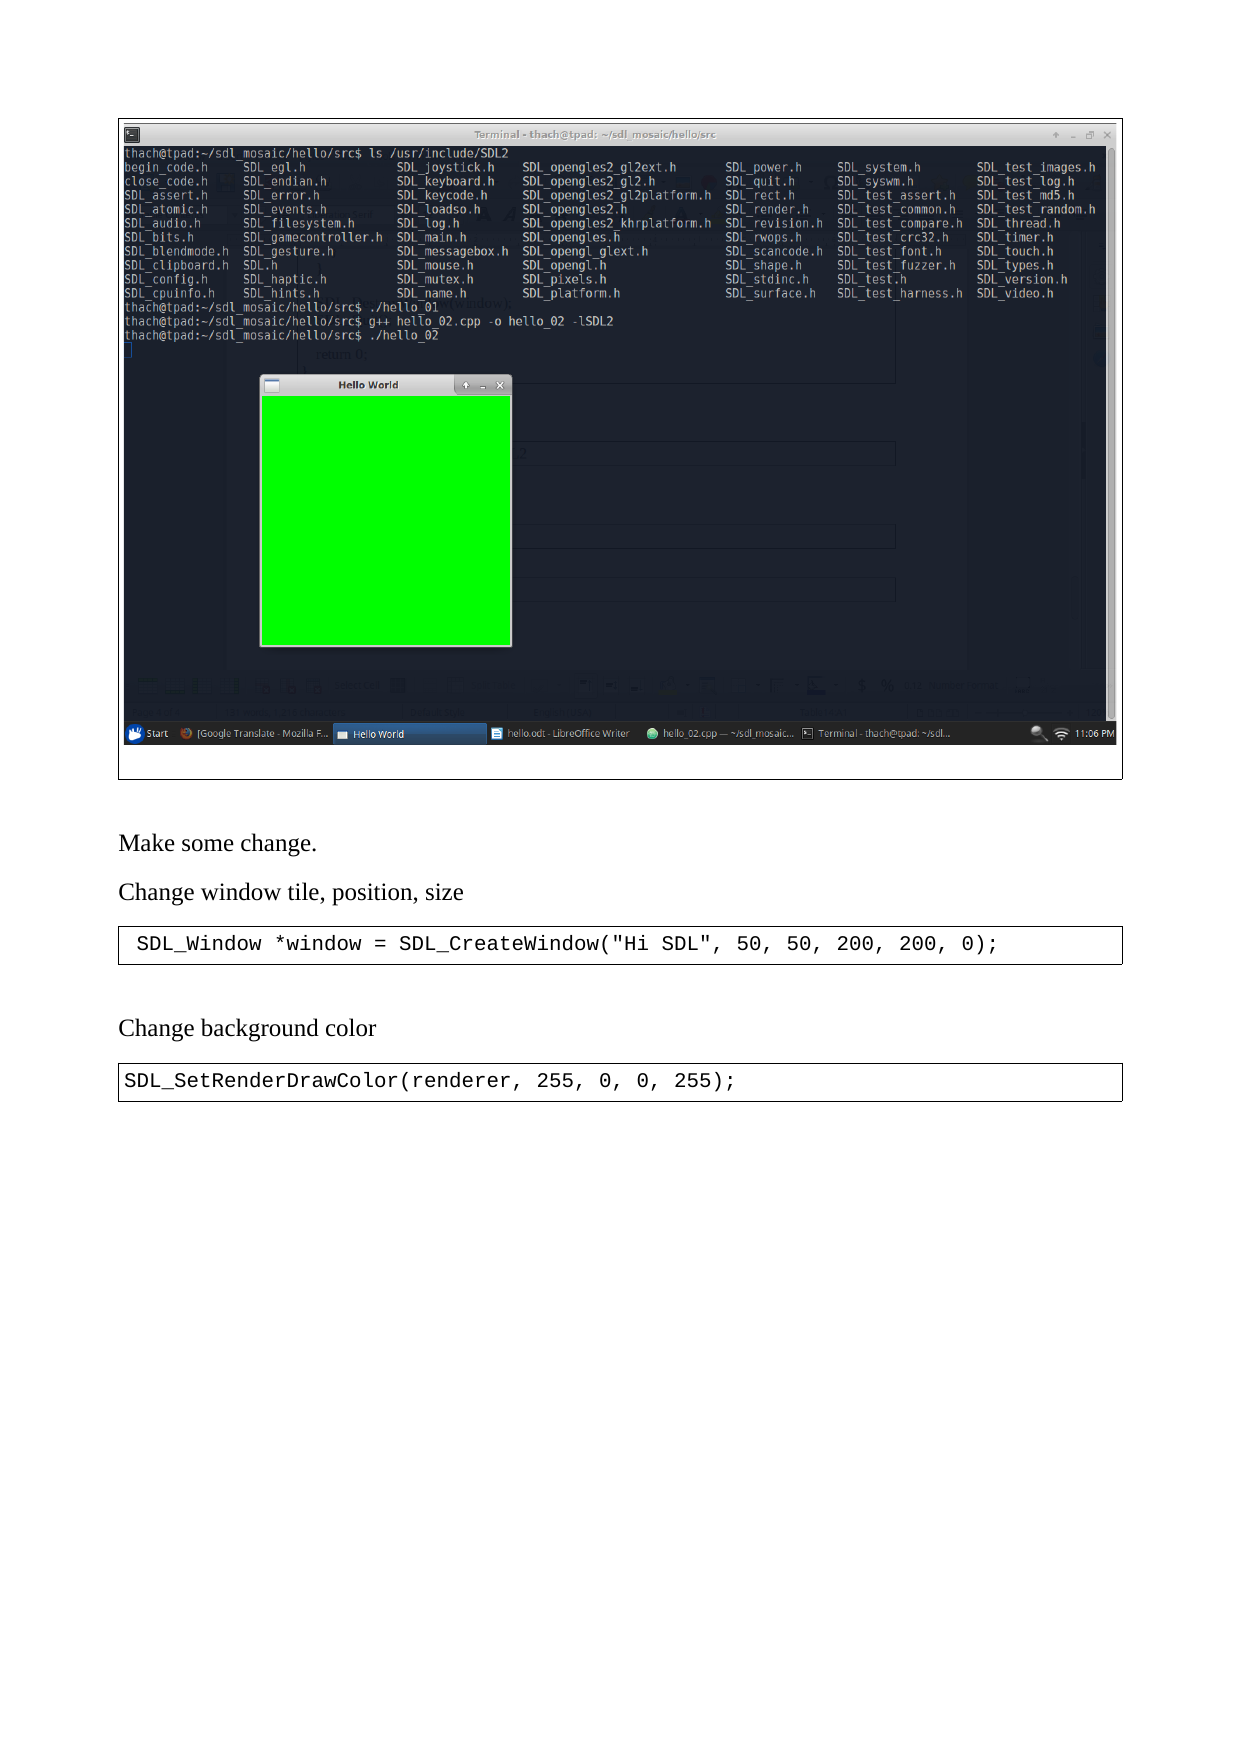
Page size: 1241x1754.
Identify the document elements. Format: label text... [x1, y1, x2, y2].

table_header SDL_SetRenderDrawColor(renderer, 255, 0, 0, 255); [119, 1064, 1122, 1101]
text Make some change. [118, 828, 1122, 857]
picture [123, 123, 1117, 745]
text Change background color [118, 1013, 1122, 1042]
table_header SDL_Window *window = SDL_CreateWindow("Hi SDL", 50, 50, 200, 200, 0); [119, 927, 1122, 964]
table_header [119, 119, 1122, 779]
text Change window tile, position, size [118, 877, 1122, 906]
